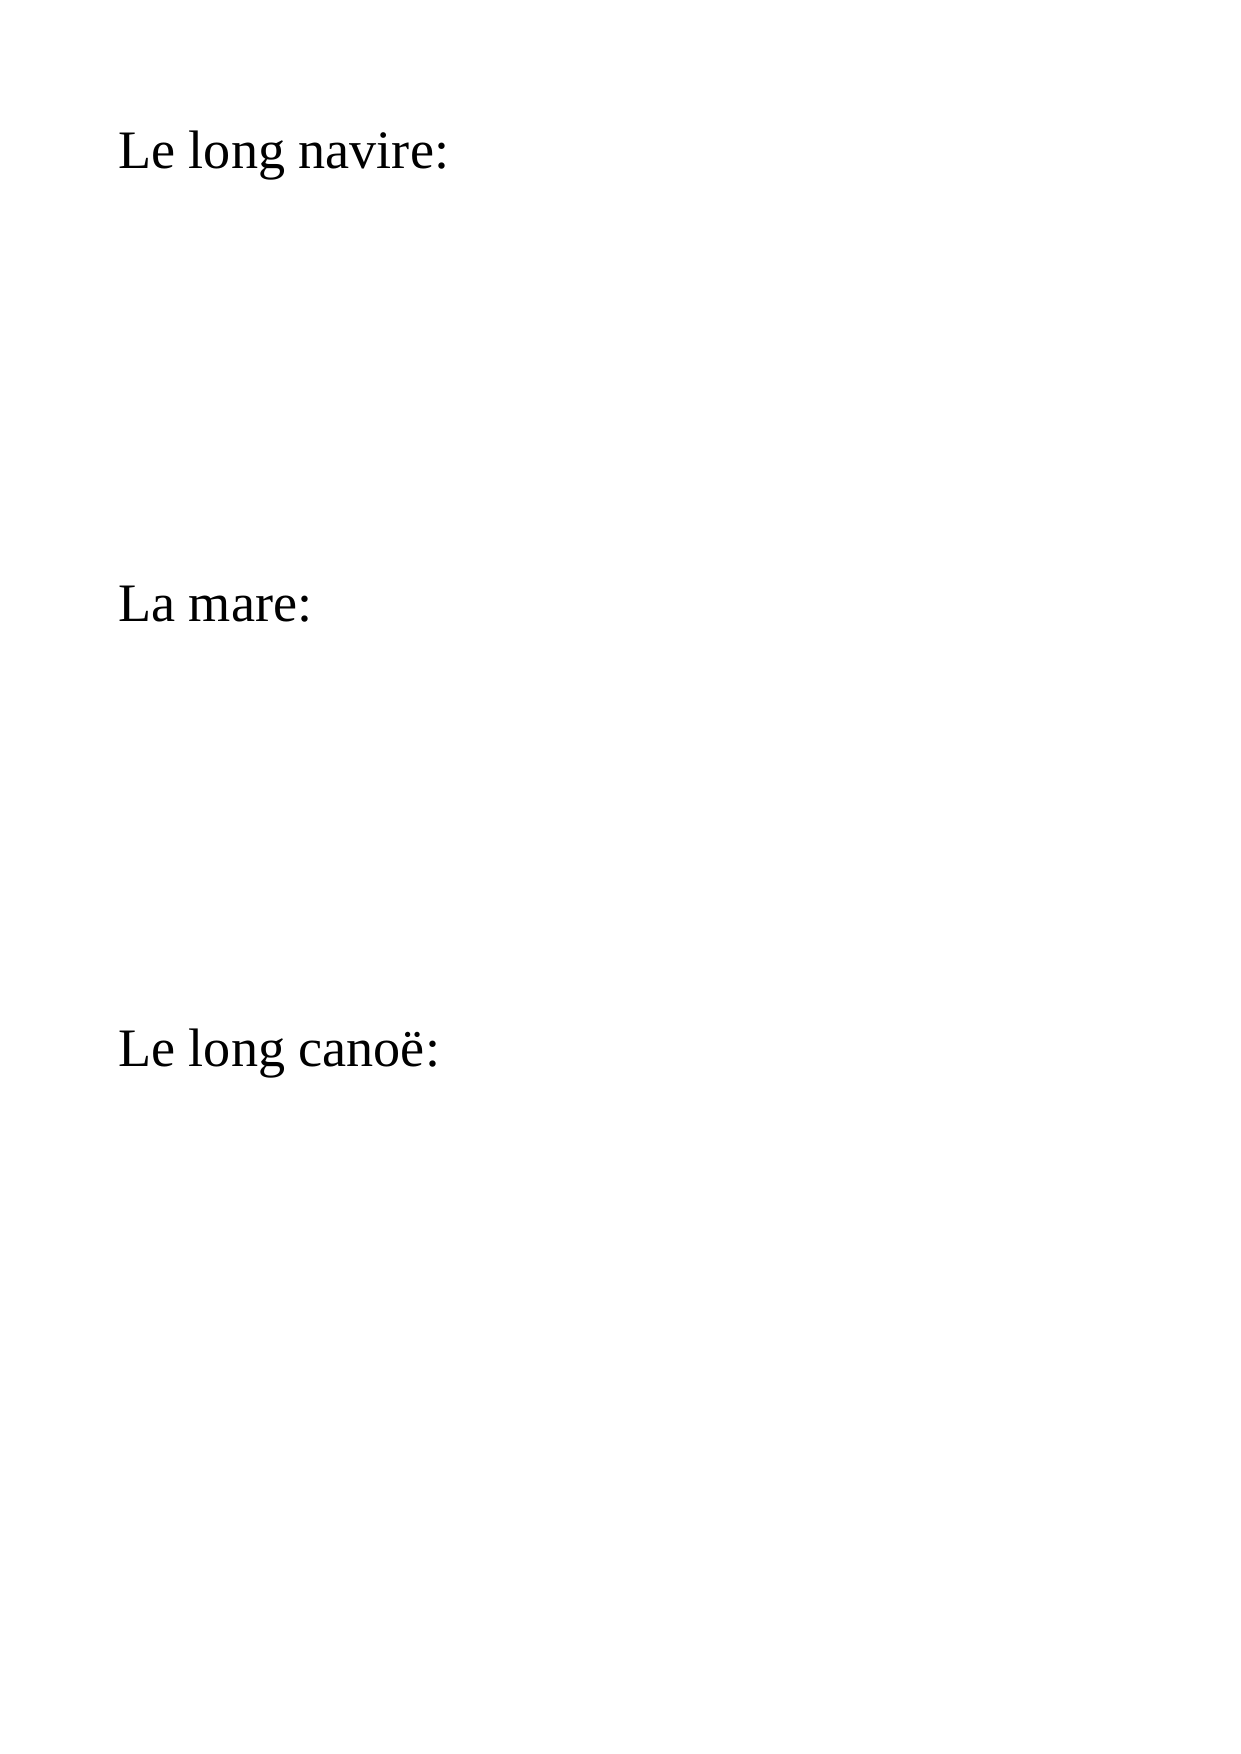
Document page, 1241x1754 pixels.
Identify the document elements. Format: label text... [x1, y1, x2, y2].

text Le long canoë: [118, 1015, 1122, 1078]
text Le long navire: [118, 118, 1122, 180]
text La mare: [118, 571, 1122, 634]
